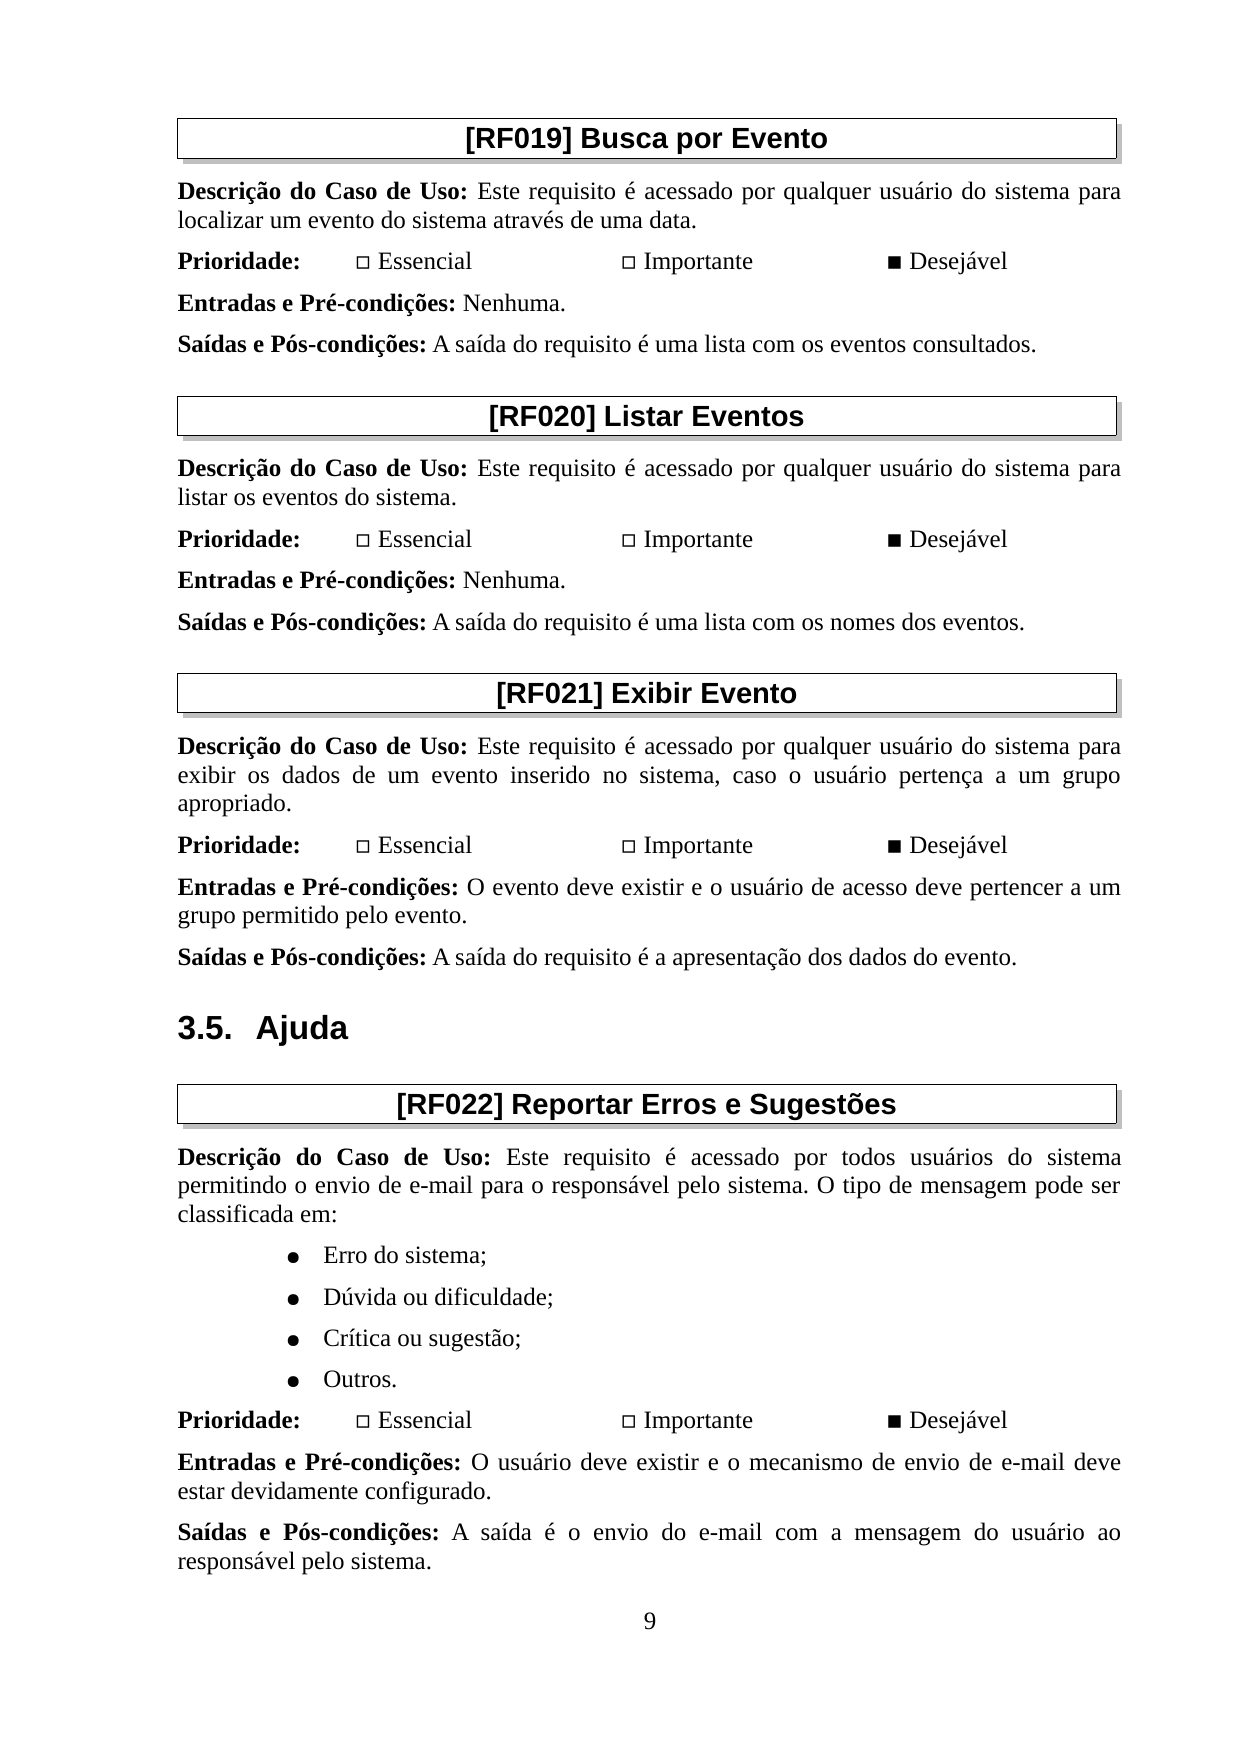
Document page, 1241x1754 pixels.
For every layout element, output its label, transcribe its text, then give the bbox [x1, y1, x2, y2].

text Prioridade: ▫ Essencial ▫ Importante ▪ Desejável [177, 523, 1122, 553]
subtitle [RF019] Busca por Evento [178, 119, 1116, 158]
text Prioridade: ▫ Essencial ▫ Importante ▪ Desejável [177, 1406, 1122, 1435]
subtitle [RF022] Reportar Erros e Sugestões [178, 1085, 1116, 1123]
list Dúvida ou dificuldade; [215, 1282, 1122, 1311]
subtitle Ajuda [177, 1008, 1122, 1046]
text Prioridade: ▫ Essencial ▫ Importante ▪ Desejável [177, 830, 1122, 859]
subtitle [RF020] Listar Eventos [178, 397, 1116, 435]
text Entradas e Pré-condições: O usuário deve existir e o mecanismo de envio de e-mail deve estar devidamente configurado. [177, 1447, 1122, 1505]
text Descrição do Caso de Uso: Este requisito é acessado por qualquer usuário do sistema para listar os eventos do sistema. [177, 453, 1122, 511]
text Entradas e Pré-condições: Nenhuma. [177, 288, 1122, 317]
text Entradas e Pré-condições: O evento deve existir e o usuário de acesso deve pertencer a um grupo permitido pelo evento. [177, 872, 1122, 929]
text Saídas e Pós-condições: A saída é o envio do e-mail com a mensagem do usuário ao responsável pelo sistema. [177, 1517, 1122, 1575]
text Saídas e Pós-condições: A saída do requisito é a apresentação dos dados do evento. [177, 942, 1122, 970]
text Descrição do Caso de Uso: Este requisito é acessado por todos usuários do sistema permitindo o envio de e-mail para o responsável pelo sistema. O tipo de mensagem pode ser classificada em: [177, 1142, 1122, 1228]
list Erro do sistema; [215, 1241, 1122, 1269]
text Descrição do Caso de Uso: Este requisito é acessado por qualquer usuário do sistema para localizar um evento do sistema através de uma data. [177, 176, 1122, 234]
text Prioridade: ▫ Essencial ▫ Importante ▪ Desejável [177, 246, 1122, 276]
text Descrição do Caso de Uso: Este requisito é acessado por qualquer usuário do sistema para exibir os dados de um evento inserido no sistema, caso o usuário pertença a um grupo apropriado. [177, 731, 1122, 817]
text Saídas e Pós-condições: A saída do requisito é uma lista com os nomes dos eventos. [177, 607, 1122, 635]
list Outros. [215, 1364, 1122, 1393]
text Entradas e Pré-condições: Nenhuma. [177, 565, 1122, 594]
subtitle [RF021] Exibir Evento [178, 674, 1116, 712]
text Saídas e Pós-condições: A saída do requisito é uma lista com os eventos consultados. [177, 329, 1122, 358]
list Crítica ou sugestão; [215, 1323, 1122, 1352]
